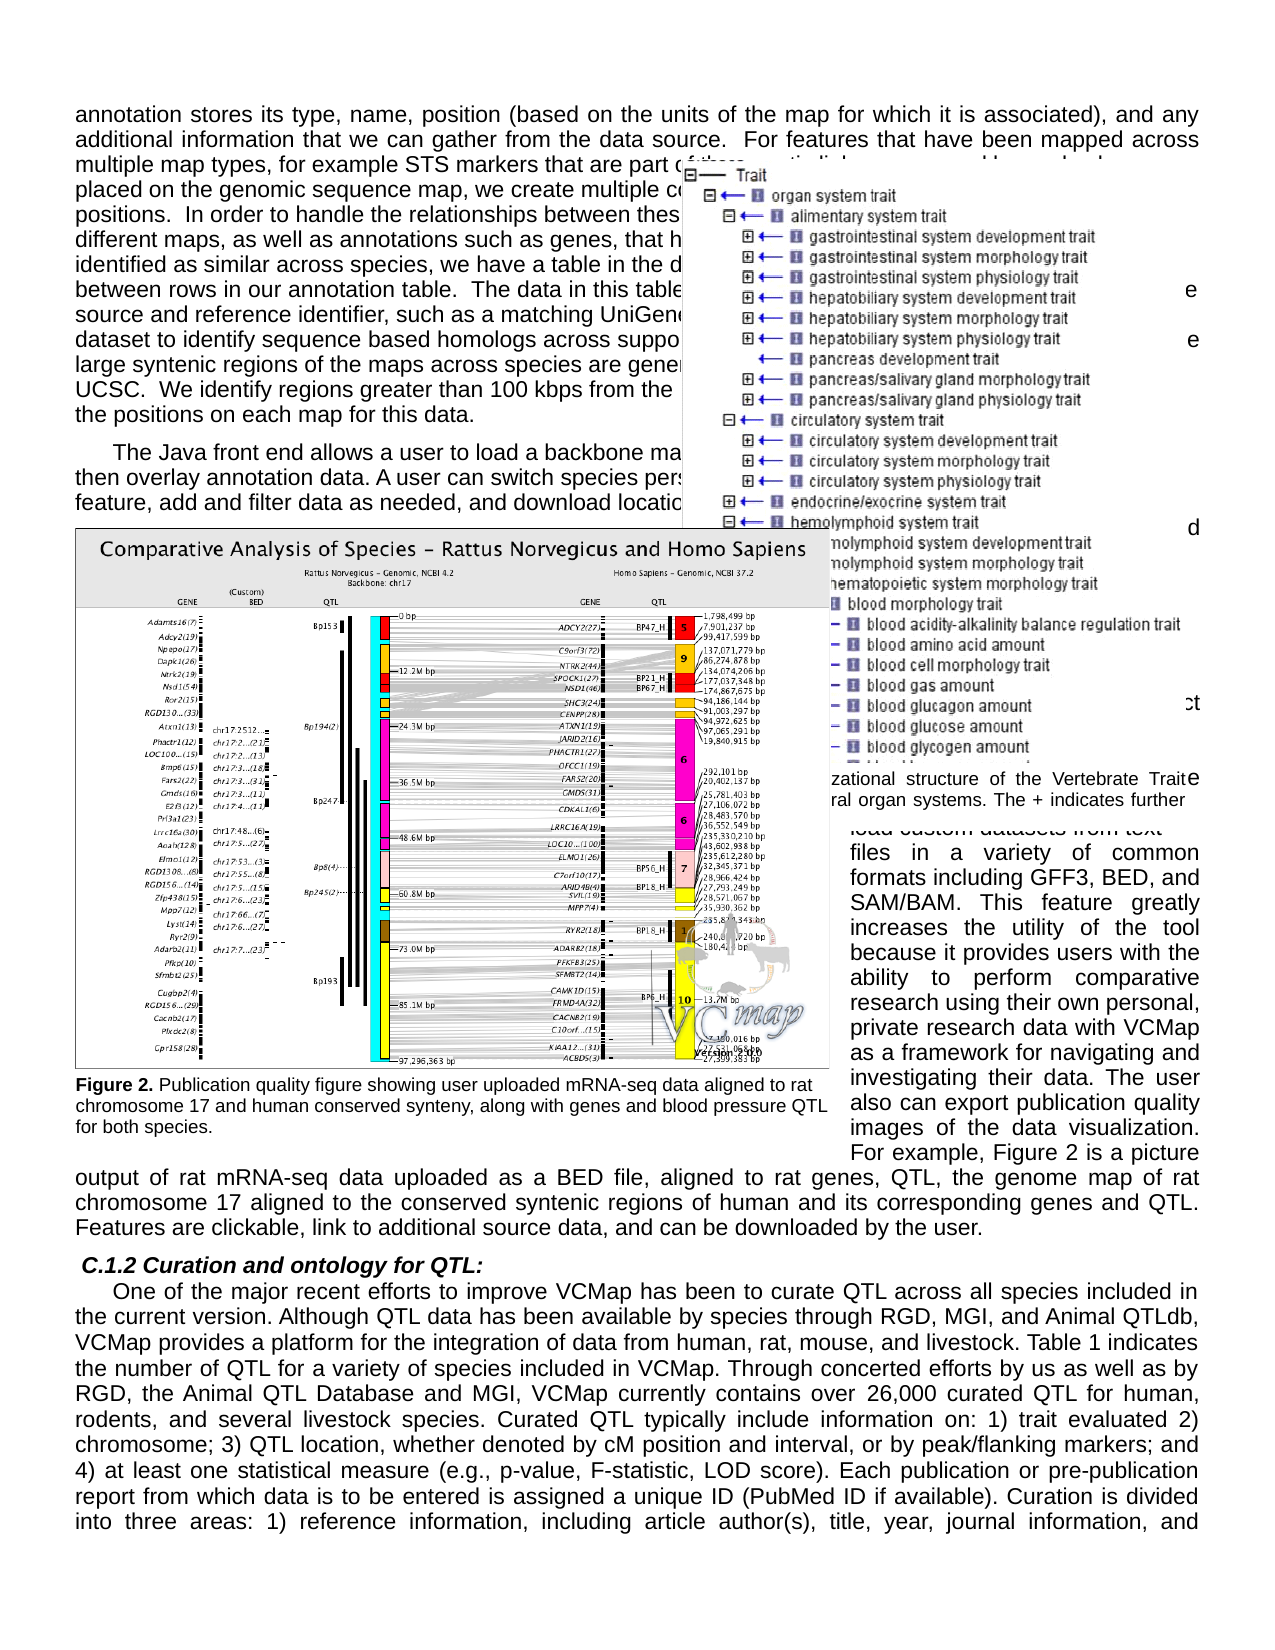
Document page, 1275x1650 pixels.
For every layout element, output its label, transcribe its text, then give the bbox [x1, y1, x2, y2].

text C.1.2 Curation and ontology for QTL: [75, 1253, 1200, 1278]
text The database structure for the VCMap system is a unique schema that was designed specifically for use with the VCMap front-end client tool. The database primarily stores three major elements, 1) the maps and their associated annotations, not including any sequence data; 2) the relationships between annotations; and 3) the relationships between large blocks of genomic sequence, identified as syntenic blocks. The storage for the maps is fairly straightforward as the database simply records the map type, data source, and number and length of chromosomes. For the annotations for each map, the storage is straightforward as well. Each annotation stores its type, name, position (based on the units of the map for which it is associated), and any additional information that we can gather from the data source. For features that have been mapped across multiple map types, for example STS markers that are part of the genetic linkage map and have also been placed on the genomic sequence map, we create multiple copies of the same information but different positions. In order to handle the relationships between these annotations that represent the same feature in different maps, as well as annotations such as genes, that have been structurally, functionally, or otherwise identified as similar across species, we have a table in the database that creates a many-to-many relationship between rows in our annotation table. The data in this table is generated by identifying features with the same source and reference identifier, such as a matching UniGene ID, as well as using the NCBI Homologene dataset to identify sequence based homologs across supported species. Finally, the relationships between the large syntenic regions of the maps across species are generated by using the net conservation track from UCSC. We identify regions greater than 100 kbps from the level 1 data from the conservation track and store the positions on each map for this data. [75, 103, 1200, 428]
text One of the major recent efforts to improve VCMap has been to curate QTL across all species included in the current version. Although QTL data has been available by species through RGD, MGI, and Animal QTLdb, VCMap provides a platform for the integration of data from human, rat, mouse, and livestock. Table 1 indicates the number of QTL for a variety of species included in VCMap. Through concerted efforts by us as well as by RGD, the Animal QTL Database and MGI, VCMap currently contains over 26,000 curated QTL for human, rodents, and several livestock species. Curated QTL typically include information on: 1) trait evaluated 2) chromosome; 3) QTL location, whether denoted by cM position and interval, or by peak/flanking markers; and 4) at least one statistical measure (e.g., p-value, F-statistic, LOD score). Each publication or pre-publication report from which data is to be entered is assigned a unique ID (PubMed ID if available). Curation is divided into three areas: 1) reference information, including article author(s), title, year, journal information, and abstract; 2) experiment information, including sample information experimental design, and analysis method; and 3) QTL details, including trait, QTL position, statistics, QTL effects, and candidate gene information. Traditionally QTL have been annotated using the vocabularies developed by each source making comparisons difficult; therefore, standard annotation to the Vertebrate Trait Ontology (VTO) is a goal of this application. [681, 159, 1186, 769]
text Figure 2. Publication quality figure showing user uploaded mRNA-seq data aligned to rat chromosome 17 and human conserved synteny, along with genes and blood pressure QTL for both species. [75, 1075, 831, 1137]
text Figure 3. Organizational structure of the Vertebrate Trait Ontology for several organ systems. The + indicates further tree expansion. [831, 769, 1186, 831]
picture [75, 528, 830, 1069]
text One of the major recent efforts to improve VCMap has been to curate QTL across all species included in the current version. Although QTL data has been available by species through RGD, MGI, and Animal QTLdb, VCMap provides a platform for the integration of data from human, rat, mouse, and livestock. Table 1 indicates the number of QTL for a variety of species included in VCMap. Through concerted efforts by us as well as by RGD, the Animal QTL Database and MGI, VCMap currently contains over 26,000 curated QTL for human, rodents, and several livestock species. Curated QTL typically include information on: 1) trait evaluated 2) chromosome; 3) QTL location, whether denoted by cM position and interval, or by peak/flanking markers; and 4) at least one statistical measure (e.g., p-value, F-statistic, LOD score). Each publication or pre-publication report from which data is to be entered is assigned a unique ID (PubMed ID if available). Curation is divided into three areas: 1) reference information, including article author(s), title, year, journal information, and abstract; 2) experiment information, including sample information experimental design, and analysis method; and 3) QTL details, including trait, QTL position, statistics, QTL effects, and candidate gene information. Traditionally QTL have been annotated using the vocabularies developed by each source making comparisons difficult; therefore, standard annotation to the Vertebrate Trait Ontology (VTO) is a goal of this application. [75, 1278, 1200, 1534]
text The Java front end allows a user to load a backbone map, add those of additional selected species and then overlay annotation data. A user can switch species perspectives on the fly using a “swap backbone” feature, add and filter data as needed, and download location specific features. Annotations are clickable to display additional information and links to source data. VCMap version 2.0 has made significant improvements to the user interface and supported features of the software tool. Usability of the user interface has been improved, especially with respect to the navigation of large-scale regions on the order of multiple megabases. Most importantly, the tool now supports the ability to load custom datasets from text files in a variety of common formats including GFF3, BED, and SAM/BAM. This feature greatly increases the utility of the tool because it provides users with the ability to perform comparative research using their own personal, private research data with VCMap as a framework for navigating and investigating their data. The user also can export publication quality images of the data visualization. For example, Figure 2 is a picture output of rat mRNA-seq data uploaded as a BED file, aligned to rat genes, QTL, the genome map of rat chromosome 17 aligned to the conserved syntenic regions of human and its corresponding genes and QTL. Features are clickable, link to additional source data, and can be downloaded by the user. [75, 440, 1200, 1240]
text The Java front end allows a user to load a backbone map, add those of additional selected species and then overlay annotation data. A user can switch species perspectives on the fly using a “swap backbone” feature, add and filter data as needed, and download location specific features. Annotations are clickable to display additional information and links to source data. VCMap version 2.0 has made significant improvements to the user interface and supported features of the software tool. Usability of the user interface has been improved, especially with respect to the navigation of large-scale regions on the order of multiple megabases. Most importantly, the tool now supports the ability to load custom datasets from text files in a variety of common formats including GFF3, BED, and SAM/BAM. This feature greatly increases the utility of the tool because it provides users with the ability to perform comparative research using their own personal, private research data with VCMap as a framework for navigating and investigating their data. The user also can export publication quality images of the data visualization. For example, Figure 2 is a picture output of rat mRNA-seq data uploaded as a BED file, aligned to rat genes, QTL, the genome map of rat chromosome 17 aligned to the conserved syntenic regions of human and its corresponding genes and QTL. Features are clickable, link to additional source data, and can be downloaded by the user. [75, 440, 681, 528]
